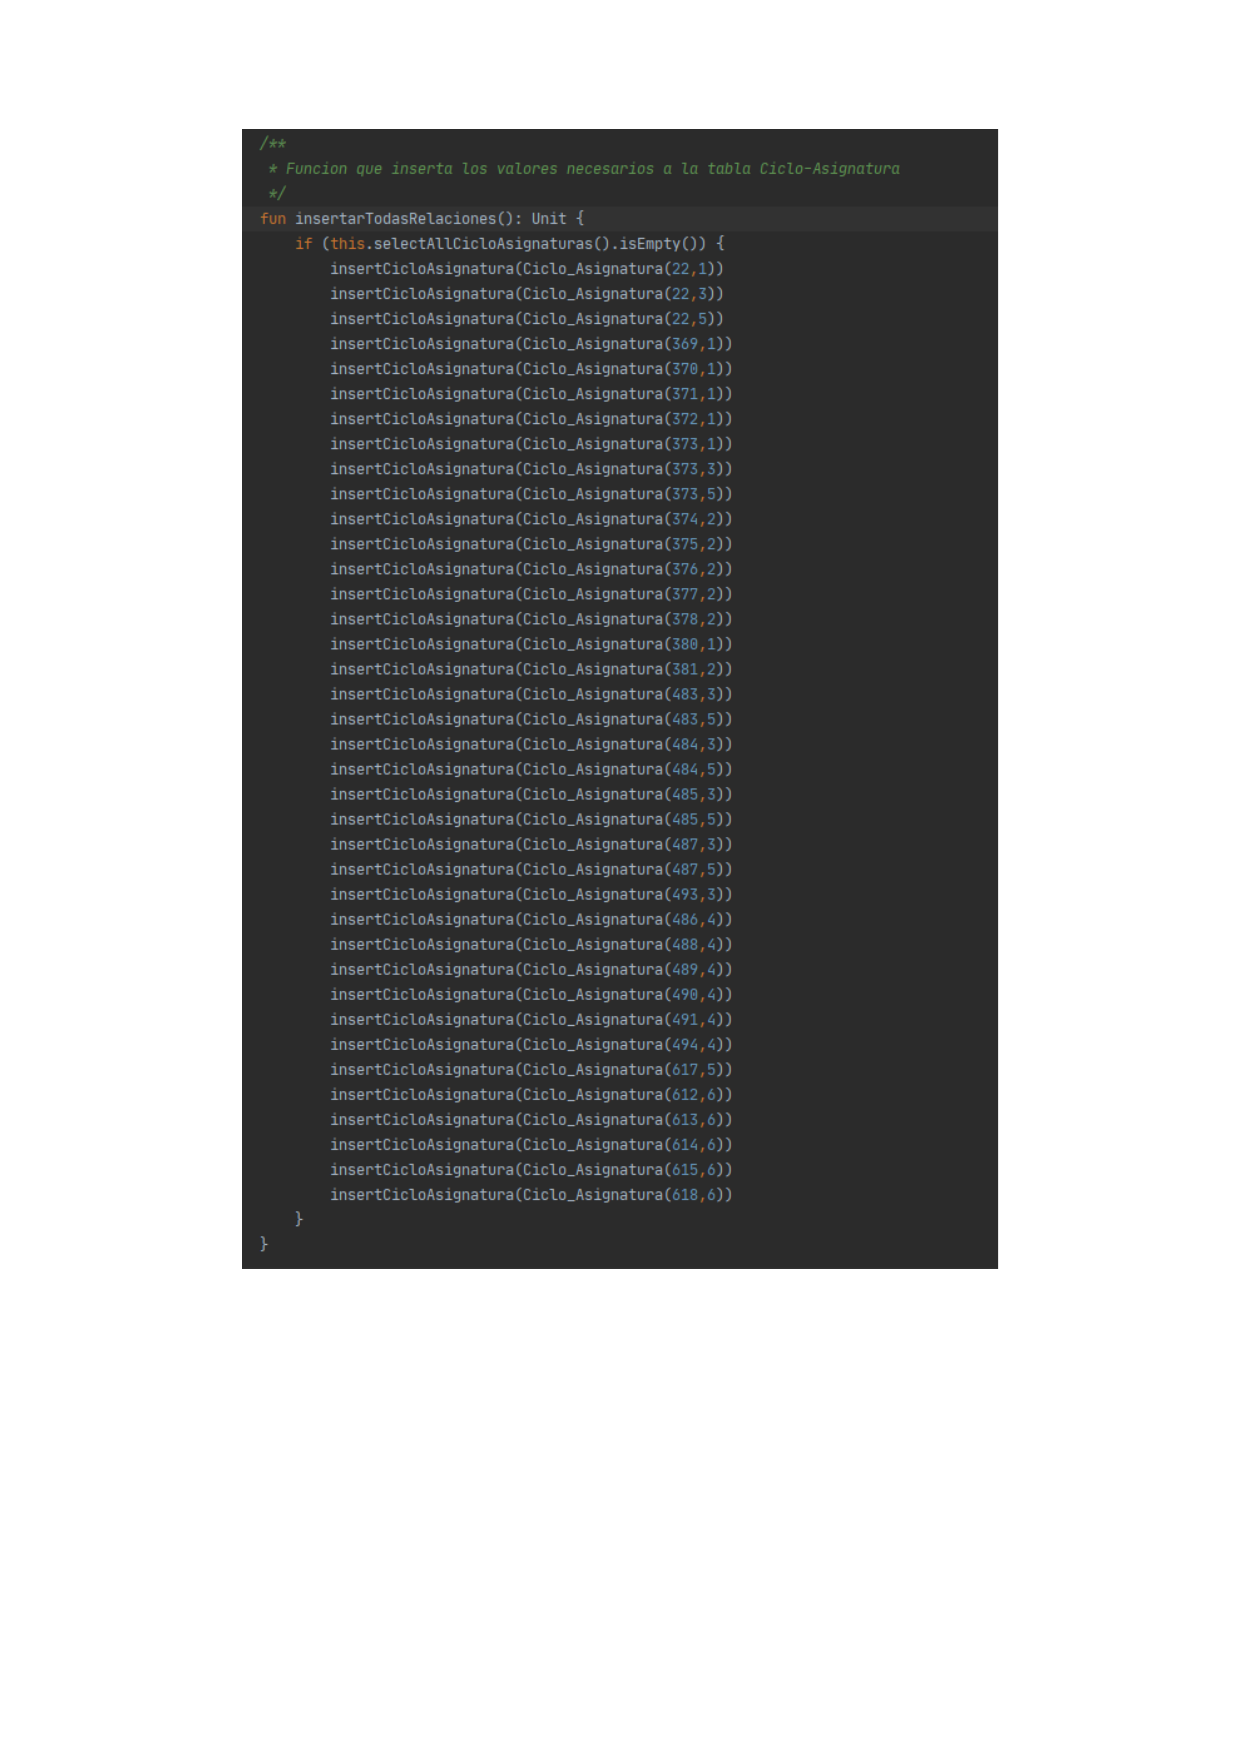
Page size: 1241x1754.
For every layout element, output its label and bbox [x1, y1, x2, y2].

picture [242, 129, 999, 1269]
